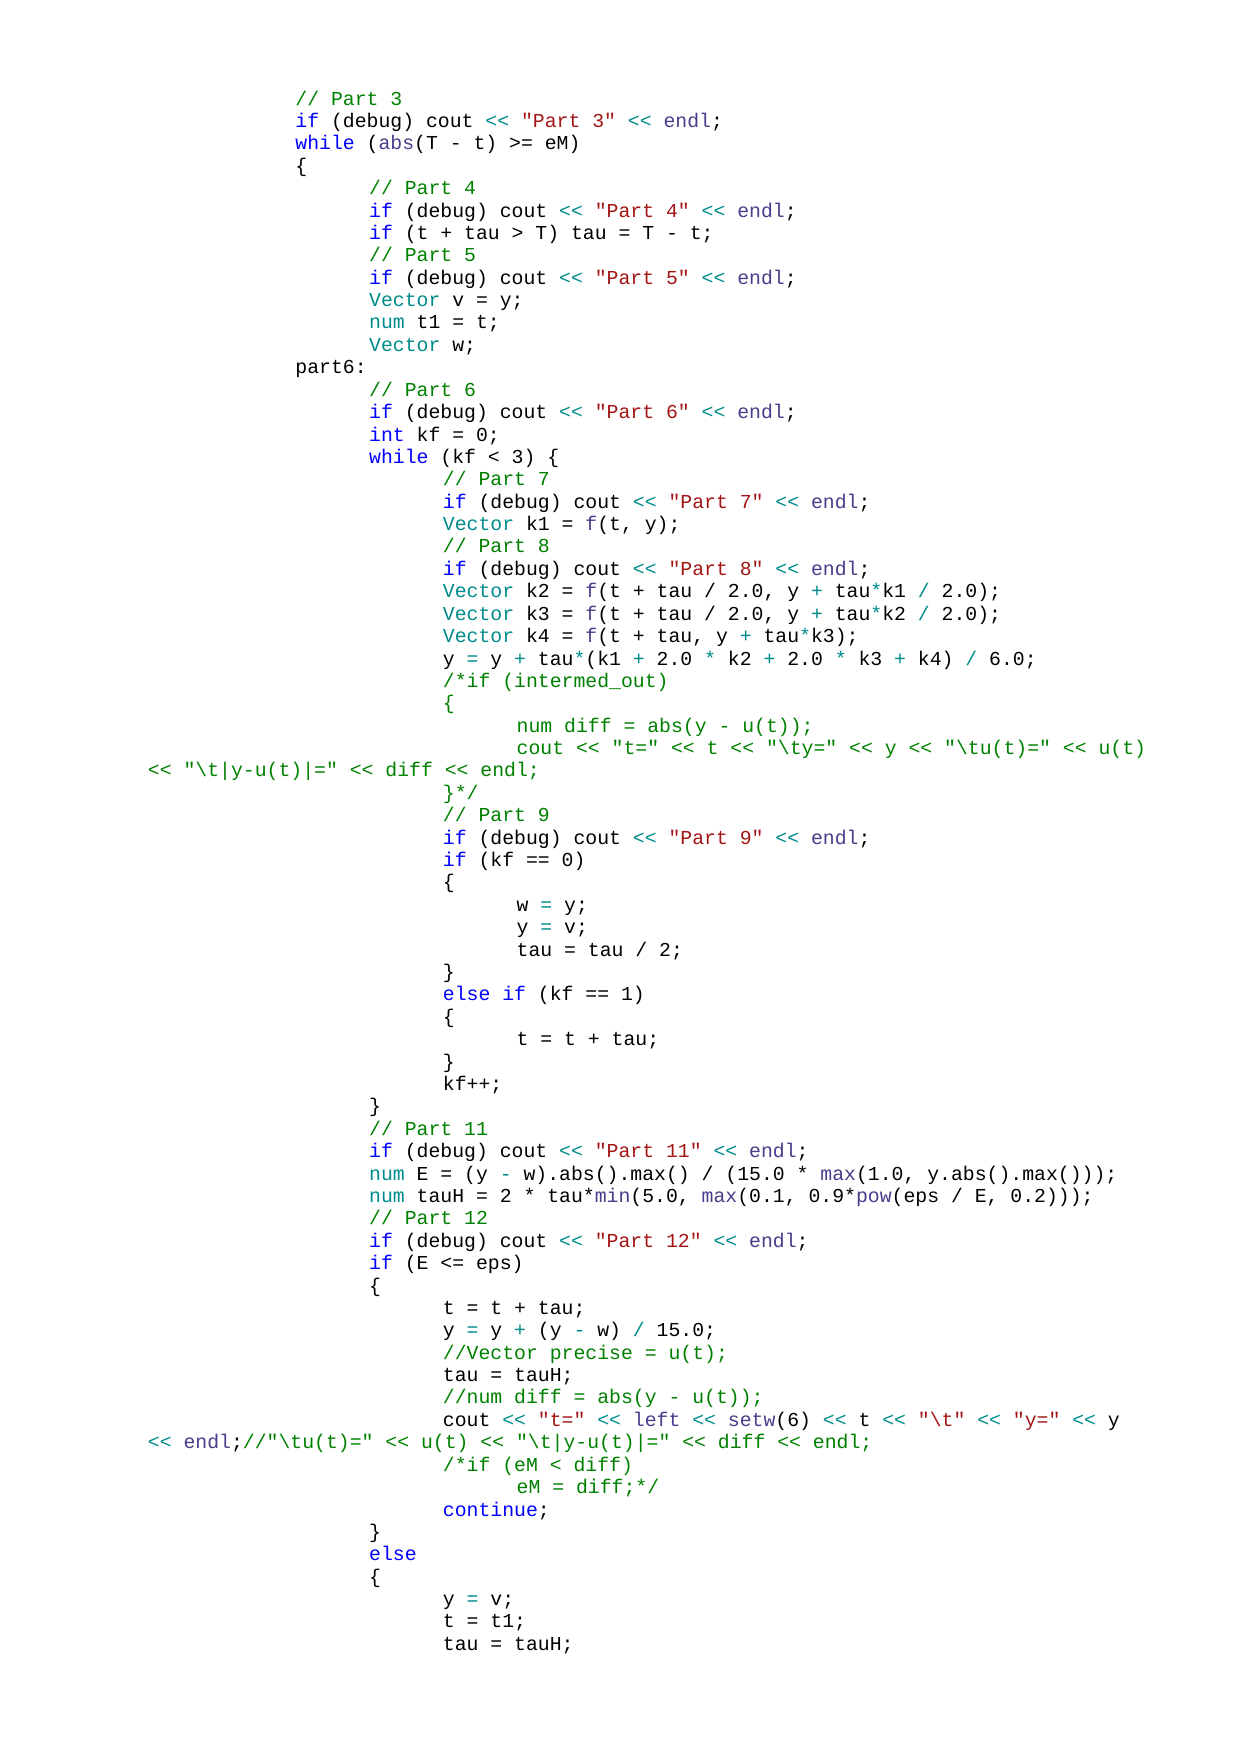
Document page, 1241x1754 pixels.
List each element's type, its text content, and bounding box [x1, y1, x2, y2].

text // Part 6 [148, 380, 1152, 402]
text if (debug) cout << "Part 8" << endl; [148, 559, 1152, 581]
text if (debug) cout << "Part 9" << endl; [148, 828, 1152, 850]
text //num diff = abs(y - u(t)); [148, 1387, 1152, 1410]
text } [148, 1096, 1152, 1119]
text t = t + tau; [148, 1029, 1152, 1052]
text tau = tauH; [148, 1365, 1152, 1387]
text { [148, 693, 1152, 716]
text }*/ [148, 783, 1152, 805]
text if (debug) cout << "Part 4" << endl; [148, 201, 1152, 223]
text if (debug) cout << "Part 12" << endl; [148, 1231, 1152, 1253]
text // Part 3 [148, 88, 1152, 111]
text Vector k3 = f(t + tau / 2.0, y + tau*k2 / 2.0); [148, 604, 1152, 626]
text if (debug) cout << "Part 3" << endl; [148, 111, 1152, 133]
text else if (kf == 1) [148, 984, 1152, 1007]
text if (debug) cout << "Part 7" << endl; [148, 492, 1152, 514]
text // Part 9 [148, 805, 1152, 828]
text //Vector precise = u(t); [148, 1343, 1152, 1365]
text // Part 11 [148, 1119, 1152, 1141]
text num diff = abs(y - u(t)); [148, 716, 1152, 738]
text // Part 4 [148, 178, 1152, 201]
text /*if (eM < diff) [148, 1455, 1152, 1477]
text { [148, 1567, 1152, 1589]
text w = y; [148, 895, 1152, 917]
text Vector v = y; [148, 290, 1152, 312]
text // Part 8 [148, 536, 1152, 559]
text eM = diff;*/ [148, 1477, 1152, 1499]
text y = v; [148, 1589, 1152, 1611]
text { [148, 872, 1152, 895]
text Vector k4 = f(t + tau, y + tau*k3); [148, 626, 1152, 648]
text Vector k1 = f(t, y); [148, 514, 1152, 536]
text continue; [148, 1499, 1152, 1522]
text y = y + tau*(k1 + 2.0 * k2 + 2.0 * k3 + k4) / 6.0; [148, 648, 1152, 671]
text tau = tau / 2; [148, 939, 1152, 962]
text if (E <= eps) [148, 1253, 1152, 1276]
text num E = (y - w).abs().max() / (15.0 * max(1.0, y.abs().max())); [148, 1163, 1152, 1186]
text { [148, 1007, 1152, 1029]
text { [148, 1276, 1152, 1298]
text y = y + (y - w) / 15.0; [148, 1320, 1152, 1343]
text // Part 12 [148, 1208, 1152, 1231]
text y = v; [148, 917, 1152, 939]
text if (t + tau > T) tau = T - t; [148, 223, 1152, 245]
text /*if (intermed_out) [148, 671, 1152, 693]
text Vector w; [148, 335, 1152, 357]
text t = t1; [148, 1611, 1152, 1634]
text } [148, 962, 1152, 984]
text } [148, 1052, 1152, 1074]
text cout << "t=" << left << setw(6) << t << "\t" << "y=" << y << endl;//"\tu(t)=" << u(t) << "\t|y-u(t)|=" << diff << endl; [148, 1410, 1152, 1455]
text if (debug) cout << "Part 6" << endl; [148, 402, 1152, 424]
text num tauH = 2 * tau*min(5.0, max(0.1, 0.9*pow(eps / E, 0.2))); [148, 1186, 1152, 1208]
text int kf = 0; [148, 424, 1152, 447]
text // Part 5 [148, 245, 1152, 268]
text cout << "t=" << t << "\ty=" << y << "\tu(t)=" << u(t) << "\t|y-u(t)|=" << diff << endl; [148, 738, 1152, 783]
text if (debug) cout << "Part 5" << endl; [148, 268, 1152, 290]
text if (kf == 0) [148, 850, 1152, 872]
text num t1 = t; [148, 312, 1152, 335]
text } [148, 1522, 1152, 1544]
text while (abs(T - t) >= eM) [148, 133, 1152, 156]
text part6: [148, 357, 1152, 380]
text kf++; [148, 1074, 1152, 1096]
text Vector k2 = f(t + tau / 2.0, y + tau*k1 / 2.0); [148, 581, 1152, 604]
text t = t + tau; [148, 1298, 1152, 1320]
text tau = tauH; [148, 1634, 1152, 1656]
text { [148, 156, 1152, 178]
text if (debug) cout << "Part 11" << endl; [148, 1141, 1152, 1163]
text while (kf < 3) { [148, 447, 1152, 469]
text // Part 7 [148, 469, 1152, 492]
text else [148, 1544, 1152, 1567]
